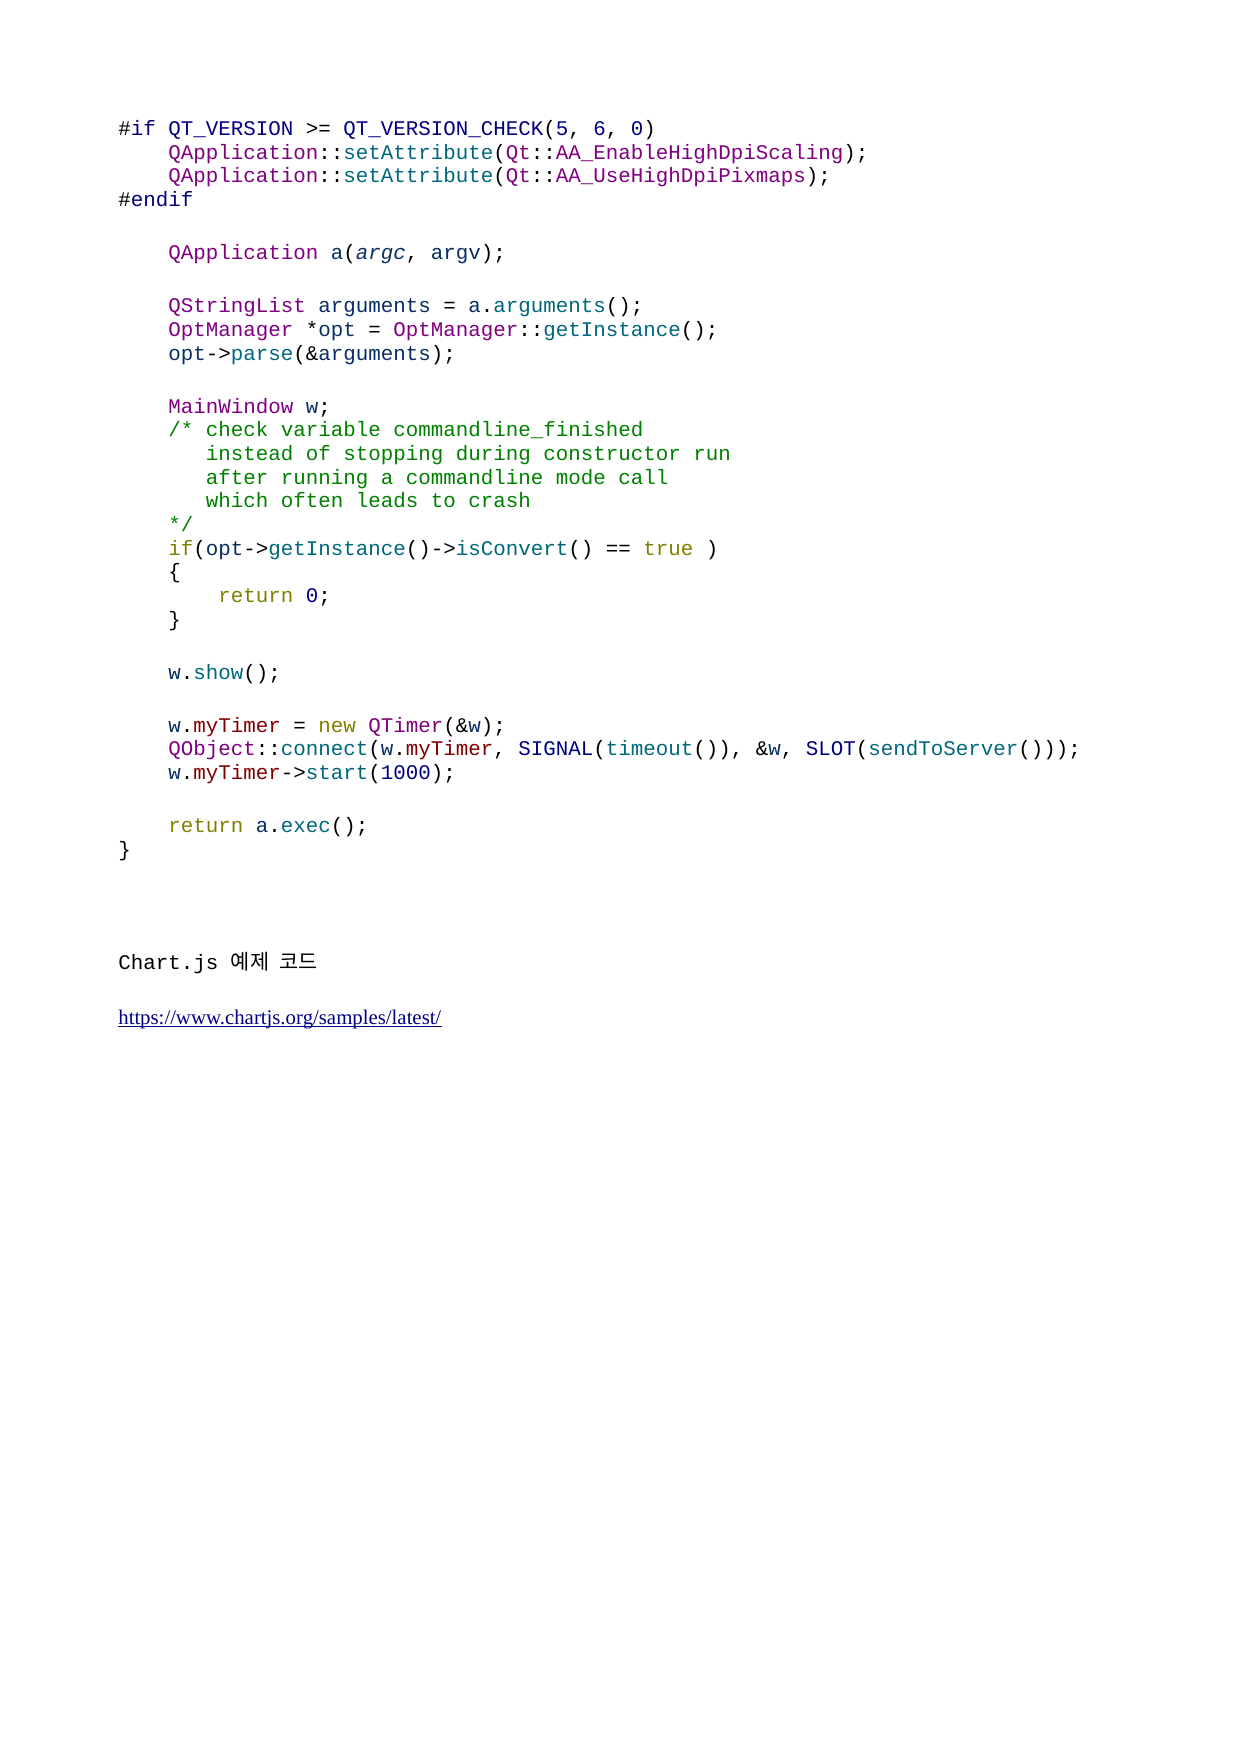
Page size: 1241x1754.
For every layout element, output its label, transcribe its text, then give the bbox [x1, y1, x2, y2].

text which often leads to crash [118, 490, 1122, 514]
text if(opt->getInstance()->isConvert() == true ) [118, 538, 1122, 561]
text w.myTimer = new QTimer(&w); [118, 715, 1122, 738]
text Chart.js 예제 코드 [118, 945, 1122, 976]
text QApplication::setAttribute(Qt::AA_EnableHighDpiScaling); [118, 142, 1122, 165]
text instead of stopping during constructor run [118, 443, 1122, 467]
text } [118, 608, 1122, 632]
text #endif [118, 189, 1122, 213]
text /* check variable commandline_finished [118, 419, 1122, 443]
text w.show(); [118, 662, 1122, 685]
text } [118, 839, 1122, 862]
text opt->parse(&arguments); [118, 343, 1122, 366]
text return 0; [118, 585, 1122, 608]
text { [118, 561, 1122, 585]
text */ [118, 514, 1122, 538]
text https://www.chartjs.org/samples/latest/ [118, 1005, 1122, 1029]
text OptManager *opt = OptManager::getInstance(); [118, 319, 1122, 343]
text return a.exec(); [118, 815, 1122, 839]
text QApplication a(argc, argv); [118, 242, 1122, 266]
text QStringList arguments = a.arguments(); [118, 295, 1122, 319]
text w.myTimer->start(1000); [118, 762, 1122, 786]
text after running a commandline mode call [118, 467, 1122, 490]
text #if QT_VERSION >= QT_VERSION_CHECK(5, 6, 0) [118, 118, 1122, 142]
text QApplication::setAttribute(Qt::AA_UseHighDpiPixmaps); [118, 165, 1122, 189]
text MainWindow w; [118, 396, 1122, 419]
text QObject::connect(w.myTimer, SIGNAL(timeout()), &w, SLOT(sendToServer())); [118, 738, 1122, 762]
